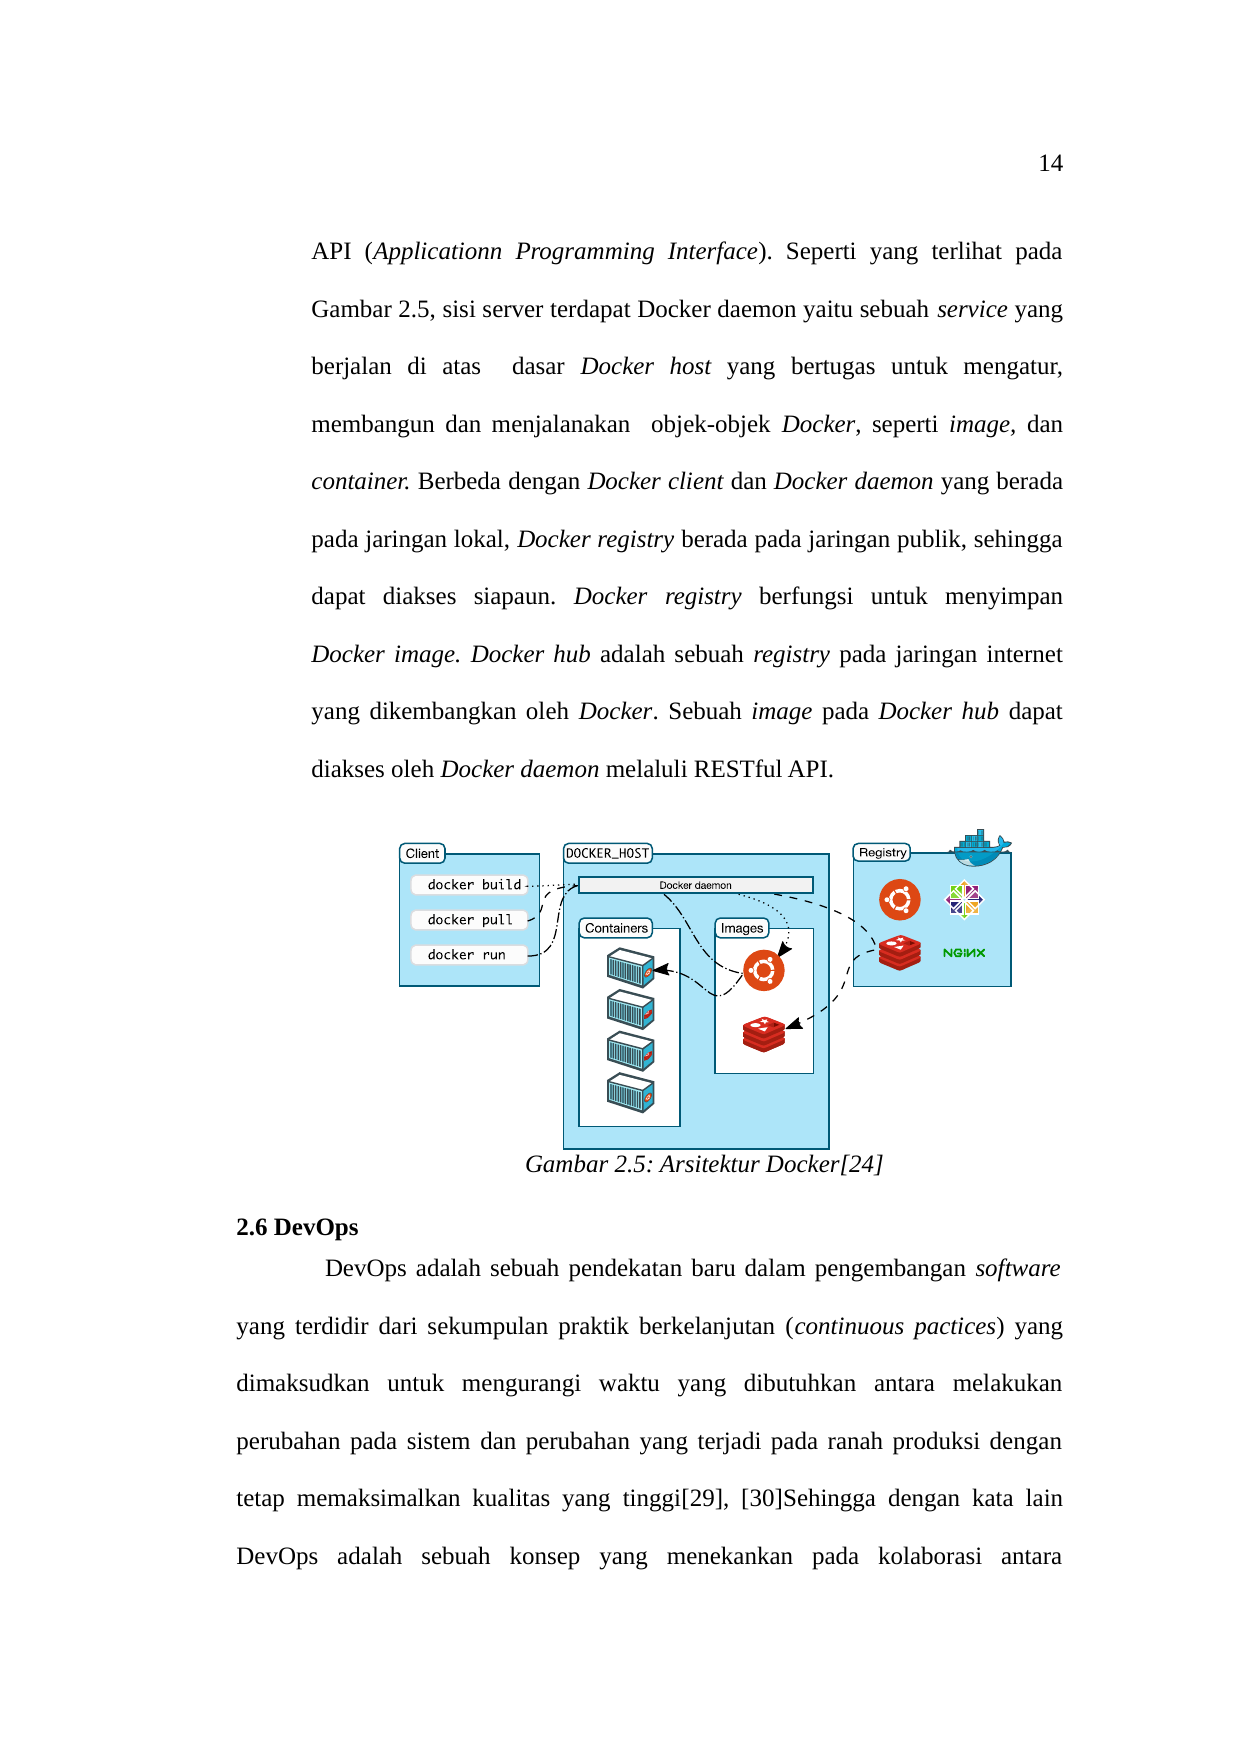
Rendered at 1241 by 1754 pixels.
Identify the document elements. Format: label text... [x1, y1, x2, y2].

list API (Applicationn Programming Interface). Seperti yang terlihat pada Gambar 2.5, sisi server terdapat Docker daemon yaitu sebuah service yang berjalan di atas dasar Docker host yang bertugas untuk mengatur, membangun dan menjalanakan objek-objek Docker, seperti image, dan container. Berbeda dengan Docker client dan Docker daemon yang berada pada jaringan lokal, Docker registry berada pada jaringan publik, sehingga dapat diakses siapaun. Docker registry berfungsi untuk menyimpan Docker image. Docker hub adalah sebuah registry pada jaringan internet yang dikembangkan oleh Docker. Sebuah image pada Docker hub dapat diakses oleh Docker daemon melaluli RESTful API. [274, 236, 1063, 782]
subtitle DevOps [236, 1212, 1063, 1241]
text Gambar 2.5: Arsitektur Docker[24] [399, 829, 1012, 1178]
text DevOps adalah sebuah pendekatan baru dalam pengembangan software yang terdidir dari sekumpulan praktik berkelanjutan (continuous pactices) yang dimaksudkan untuk mengurangi waktu yang dibutuhkan antara melakukan perubahan pada sistem dan perubahan yang terjadi pada ranah produksi dengan tetap memaksimalkan kualitas yang tinggi[29], [30]Sehingga dengan kata lain DevOps adalah sebuah konsep yang menekankan pada kolaborasi antara [236, 1253, 1063, 1570]
